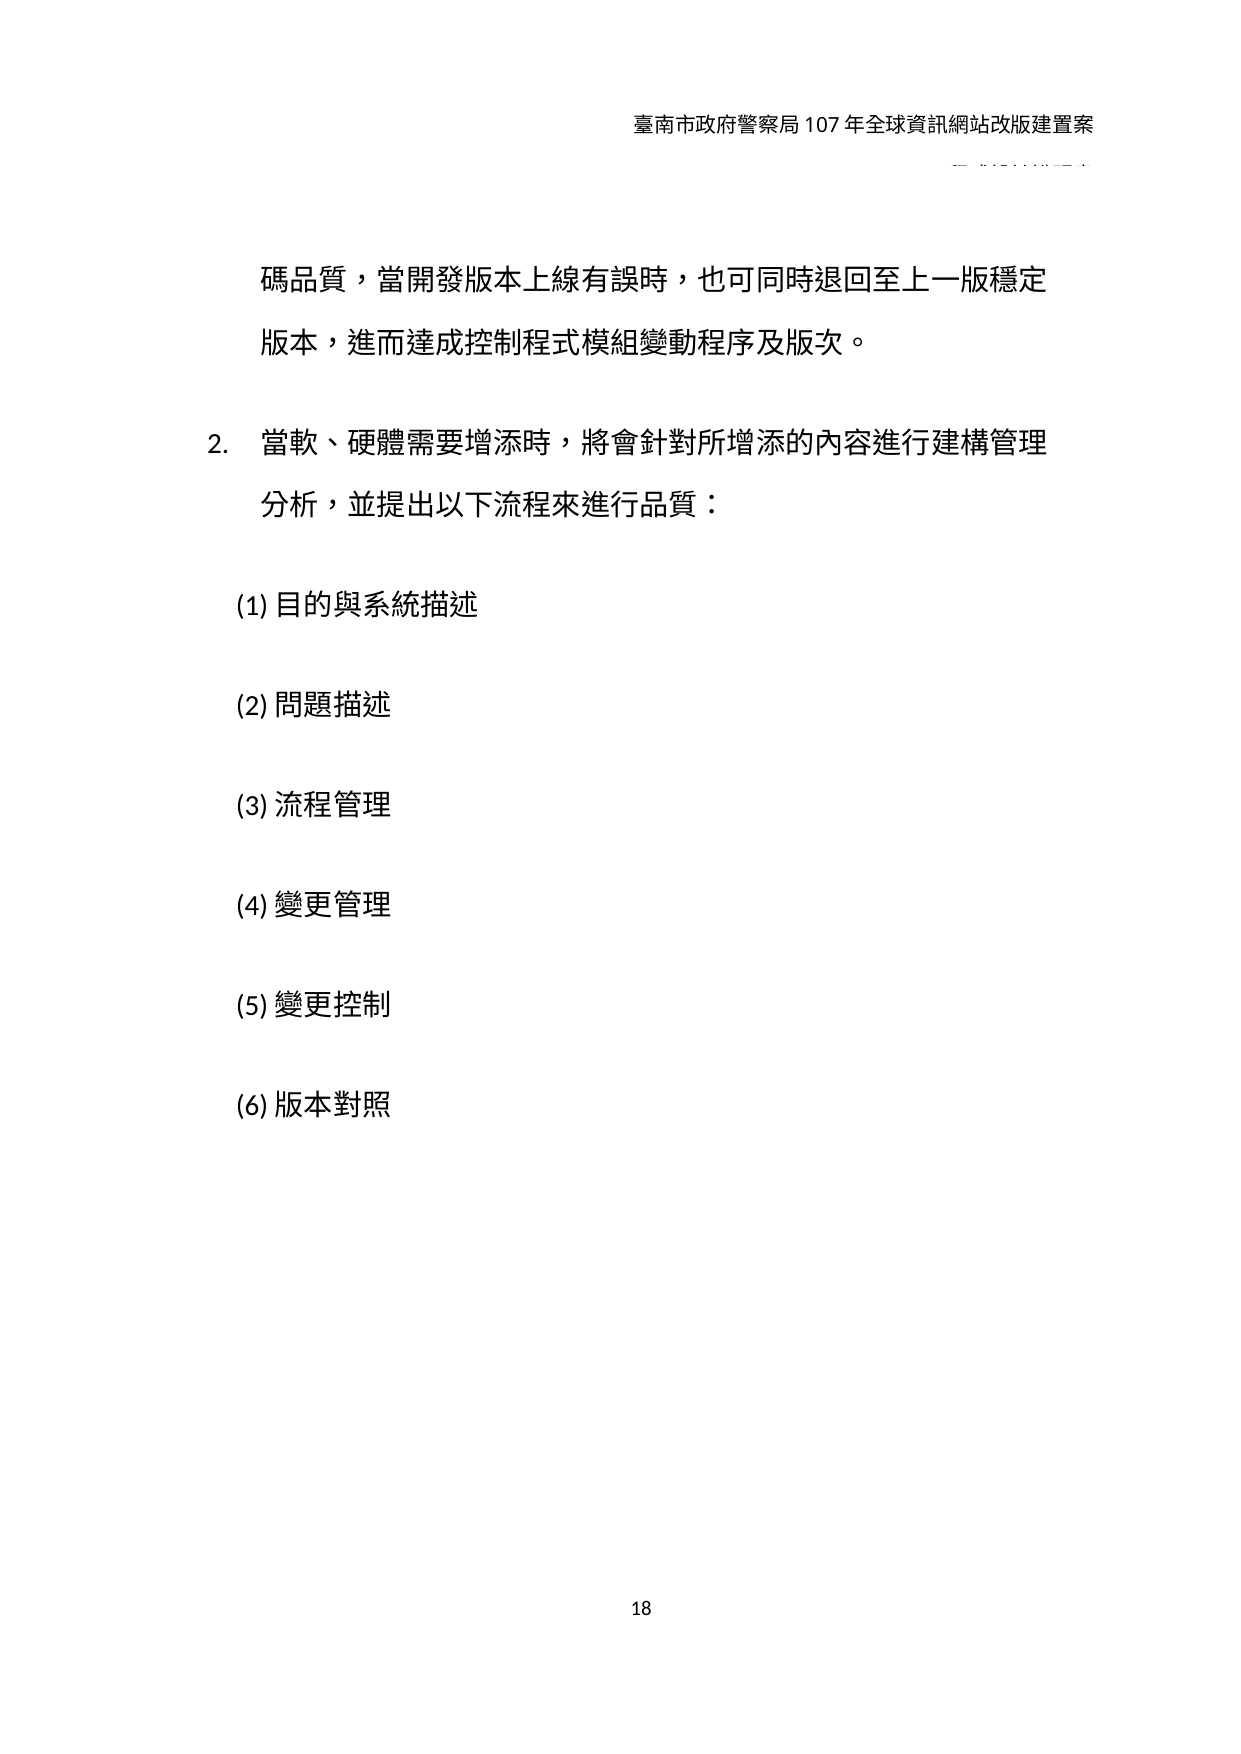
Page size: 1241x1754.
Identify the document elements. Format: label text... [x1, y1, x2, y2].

list 碼品質，當開發版本上線有誤時，也可同時退回至上一版穩定版本，進而達成控制程式模組變動程序及版次。 [207, 236, 1063, 361]
list 當軟、硬體需要增添時，將會針對所增添的內容進行建構管理分析，並提出以下流程來進行品質： [207, 399, 1063, 524]
text (4) 變更管理 [177, 861, 1063, 924]
text (1) 目的與系統描述 [177, 561, 1063, 624]
text (2) 問題描述 [177, 661, 1063, 724]
text (5) 變更控制 [177, 961, 1063, 1024]
text (6) 版本對照 [177, 1061, 1063, 1124]
text (3) 流程管理 [177, 761, 1063, 824]
